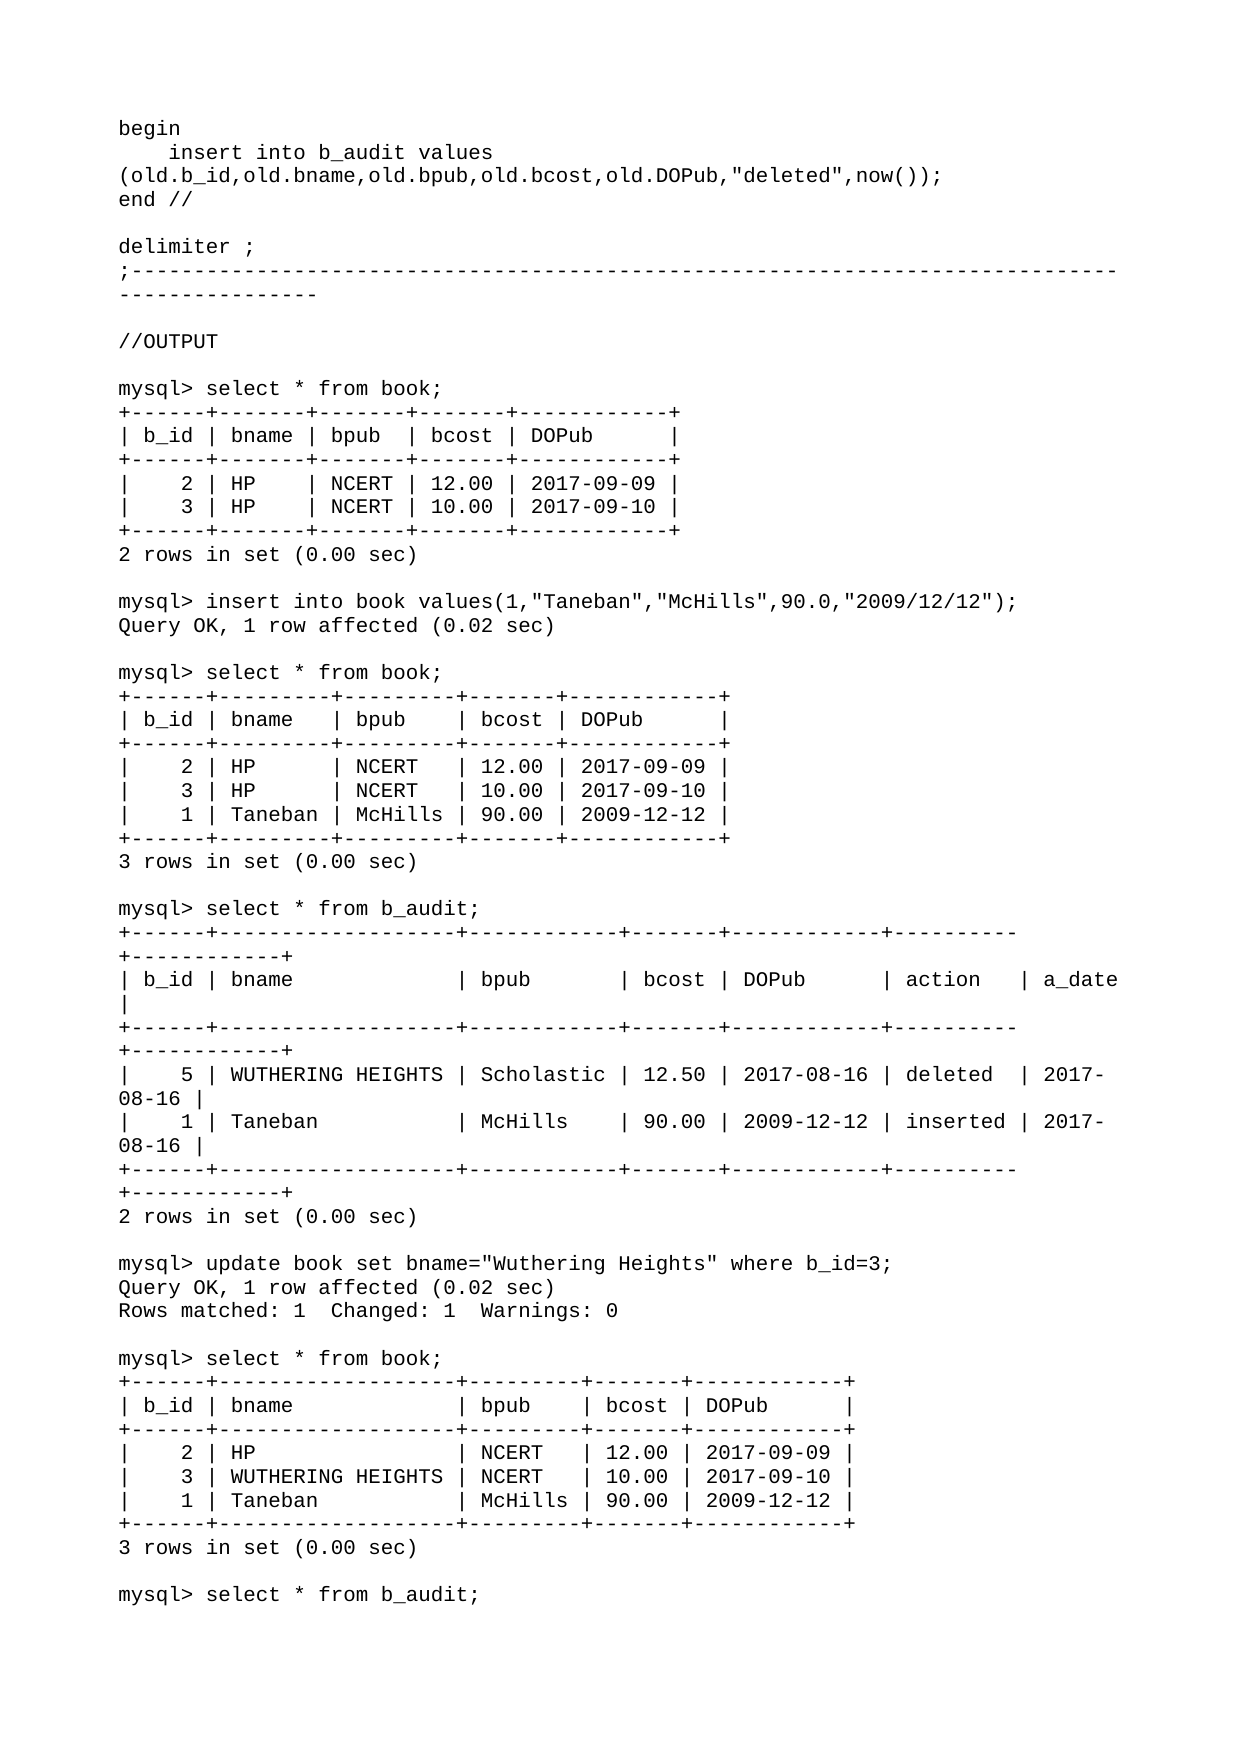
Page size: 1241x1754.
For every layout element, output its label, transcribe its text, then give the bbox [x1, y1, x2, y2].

text | 2 | HP | NCERT | 12.00 | 2017-09-09 | [118, 1442, 1122, 1466]
text mysql> select * from book; [118, 378, 1122, 402]
text Rows matched: 1 Changed: 1 Warnings: 0 [118, 1300, 1122, 1324]
text +------+-------+-------+-------+------------+ [118, 402, 1122, 426]
text +------+-------------------+---------+-------+------------+ [118, 1419, 1122, 1442]
text mysql> update book set bname="Wuthering Heights" where b_id=3; [118, 1253, 1122, 1277]
text Query OK, 1 row affected (0.02 sec) [118, 615, 1122, 638]
text 3 rows in set (0.00 sec) [118, 1537, 1122, 1561]
text +------+-------------------+------------+-------+------------+----------+------------+ [118, 922, 1122, 969]
text | 3 | HP | NCERT | 10.00 | 2017-09-10 | [118, 780, 1122, 804]
text | 3 | HP | NCERT | 10.00 | 2017-09-10 | [118, 496, 1122, 520]
text | 5 | WUTHERING HEIGHTS | Scholastic | 12.50 | 2017-08-16 | deleted | 2017-08-16 | [118, 1064, 1122, 1111]
text | 3 | WUTHERING HEIGHTS | NCERT | 10.00 | 2017-09-10 | [118, 1466, 1122, 1489]
text delimiter ; [118, 236, 1122, 260]
text end // [118, 189, 1122, 213]
text begin [118, 118, 1122, 142]
text 2 rows in set (0.00 sec) [118, 544, 1122, 567]
text +------+-------+-------+-------+------------+ [118, 520, 1122, 544]
text | b_id | bname | bpub | bcost | DOPub | [118, 1395, 1122, 1419]
text 3 rows in set (0.00 sec) [118, 851, 1122, 875]
text | b_id | bname | bpub | bcost | DOPub | [118, 426, 1122, 449]
text //OUTPUT [118, 331, 1122, 354]
text | 1 | Taneban | McHills | 90.00 | 2009-12-12 | inserted | 2017-08-16 | [118, 1111, 1122, 1158]
text +------+---------+---------+-------+------------+ [118, 733, 1122, 757]
text +------+-------+-------+-------+------------+ [118, 449, 1122, 473]
text | 1 | Taneban | McHills | 90.00 | 2009-12-12 | [118, 804, 1122, 827]
text mysql> select * from b_audit; [118, 898, 1122, 922]
text | 1 | Taneban | McHills | 90.00 | 2009-12-12 | [118, 1489, 1122, 1513]
text 2 rows in set (0.00 sec) [118, 1206, 1122, 1229]
text | b_id | bname | bpub | bcost | DOPub | [118, 709, 1122, 733]
text Query OK, 1 row affected (0.02 sec) [118, 1277, 1122, 1300]
text | 2 | HP | NCERT | 12.00 | 2017-09-09 | [118, 473, 1122, 496]
text +------+---------+---------+-------+------------+ [118, 686, 1122, 709]
text +------+---------+---------+-------+------------+ [118, 827, 1122, 851]
text | b_id | bname | bpub | bcost | DOPub | action | a_date | [118, 969, 1122, 1017]
text mysql> select * from book; [118, 662, 1122, 686]
text ;----------------------------------------------------------------------------------------------- [118, 260, 1122, 307]
text mysql> select * from b_audit; [118, 1584, 1122, 1608]
text +------+-------------------+------------+-------+------------+----------+------------+ [118, 1017, 1122, 1064]
text | 2 | HP | NCERT | 12.00 | 2017-09-09 | [118, 757, 1122, 780]
text mysql> insert into book values(1,"Taneban","McHills",90.0,"2009/12/12"); [118, 591, 1122, 615]
text +------+-------------------+---------+-------+------------+ [118, 1513, 1122, 1537]
text +------+-------------------+---------+-------+------------+ [118, 1371, 1122, 1395]
text insert into b_audit values (old.b_id,old.bname,old.bpub,old.bcost,old.DOPub,"deleted",now()); [118, 142, 1122, 189]
text mysql> select * from book; [118, 1348, 1122, 1371]
text +------+-------------------+------------+-------+------------+----------+------------+ [118, 1158, 1122, 1206]
